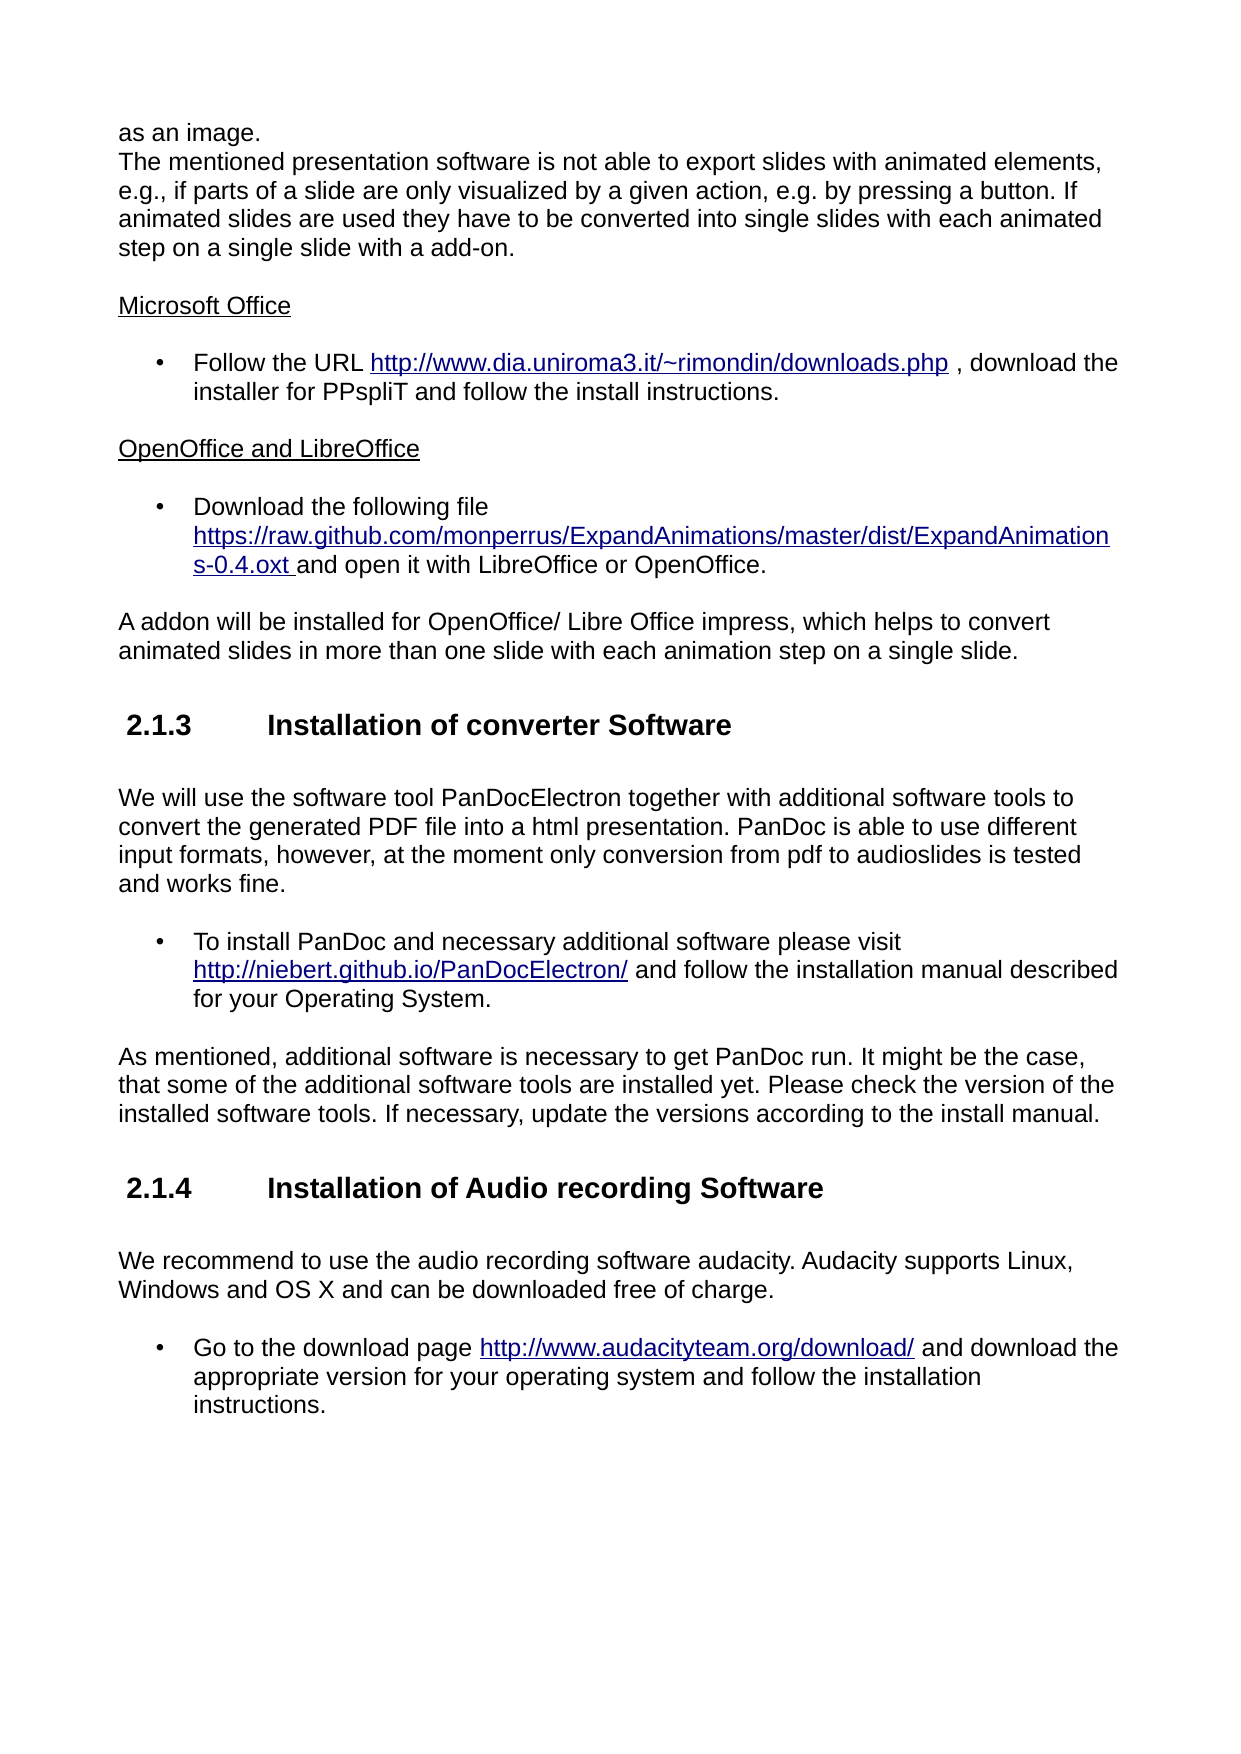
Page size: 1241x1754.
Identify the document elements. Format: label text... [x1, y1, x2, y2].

list Go to the download page http://www.audacityteam.org/download/ and download the appropriate version for your operating system and follow the installation instructions. [156, 1333, 1122, 1419]
text as an image. [118, 118, 1122, 147]
text As mentioned, additional software is necessary to get PanDoc run. It might be the case, that some of the additional software tools are installed yet. Please check the version of the installed software tools. If necessary, update the versions according to the install manual. [118, 1042, 1122, 1128]
list Follow the URL http://www.dia.uniroma3.it/~rimondin/downloads.php , download the installer for PPspliT and follow the install instructions. [156, 348, 1122, 406]
list Download the following file https://raw.github.com/monperrus/ExpandAnimations/master/dist/ExpandAnimations-0.4.oxt and open it with LibreOffice or OpenOffice. [156, 492, 1122, 578]
list To install PanDoc and necessary additional software please visit http://niebert.github.io/PanDocElectron/ and follow the installation manual described for your Operating System. [156, 927, 1122, 1013]
subtitle Installation of Audio recording Software [118, 1171, 1122, 1205]
text OpenOffice and LibreOffice [118, 434, 1122, 463]
text We recommend to use the audio recording software audacity. Audacity supports Linux, Windows and OS X and can be downloaded free of charge. [118, 1246, 1122, 1304]
text We will use the software tool PanDocElectron together with additional software tools to convert the generated PDF file into a html presentation. PanDoc is able to use different input formats, however, at the moment only conversion from pdf to audioslides is tested and works fine. [118, 783, 1122, 898]
subtitle Installation of converter Software [118, 708, 1122, 742]
text Microsoft Office [118, 291, 1122, 319]
text A addon will be installed for OpenOffice/ Libre Office impress, which helps to convert animated slides in more than one slide with each animation step on a single slide. [118, 607, 1122, 664]
text The mentioned presentation software is not able to export slides with animated elements, e.g., if parts of a slide are only visualized by a given action, e.g. by pressing a button. If animated slides are used they have to be converted into single slides with each animated step on a single slide with a add-on. [118, 147, 1122, 262]
